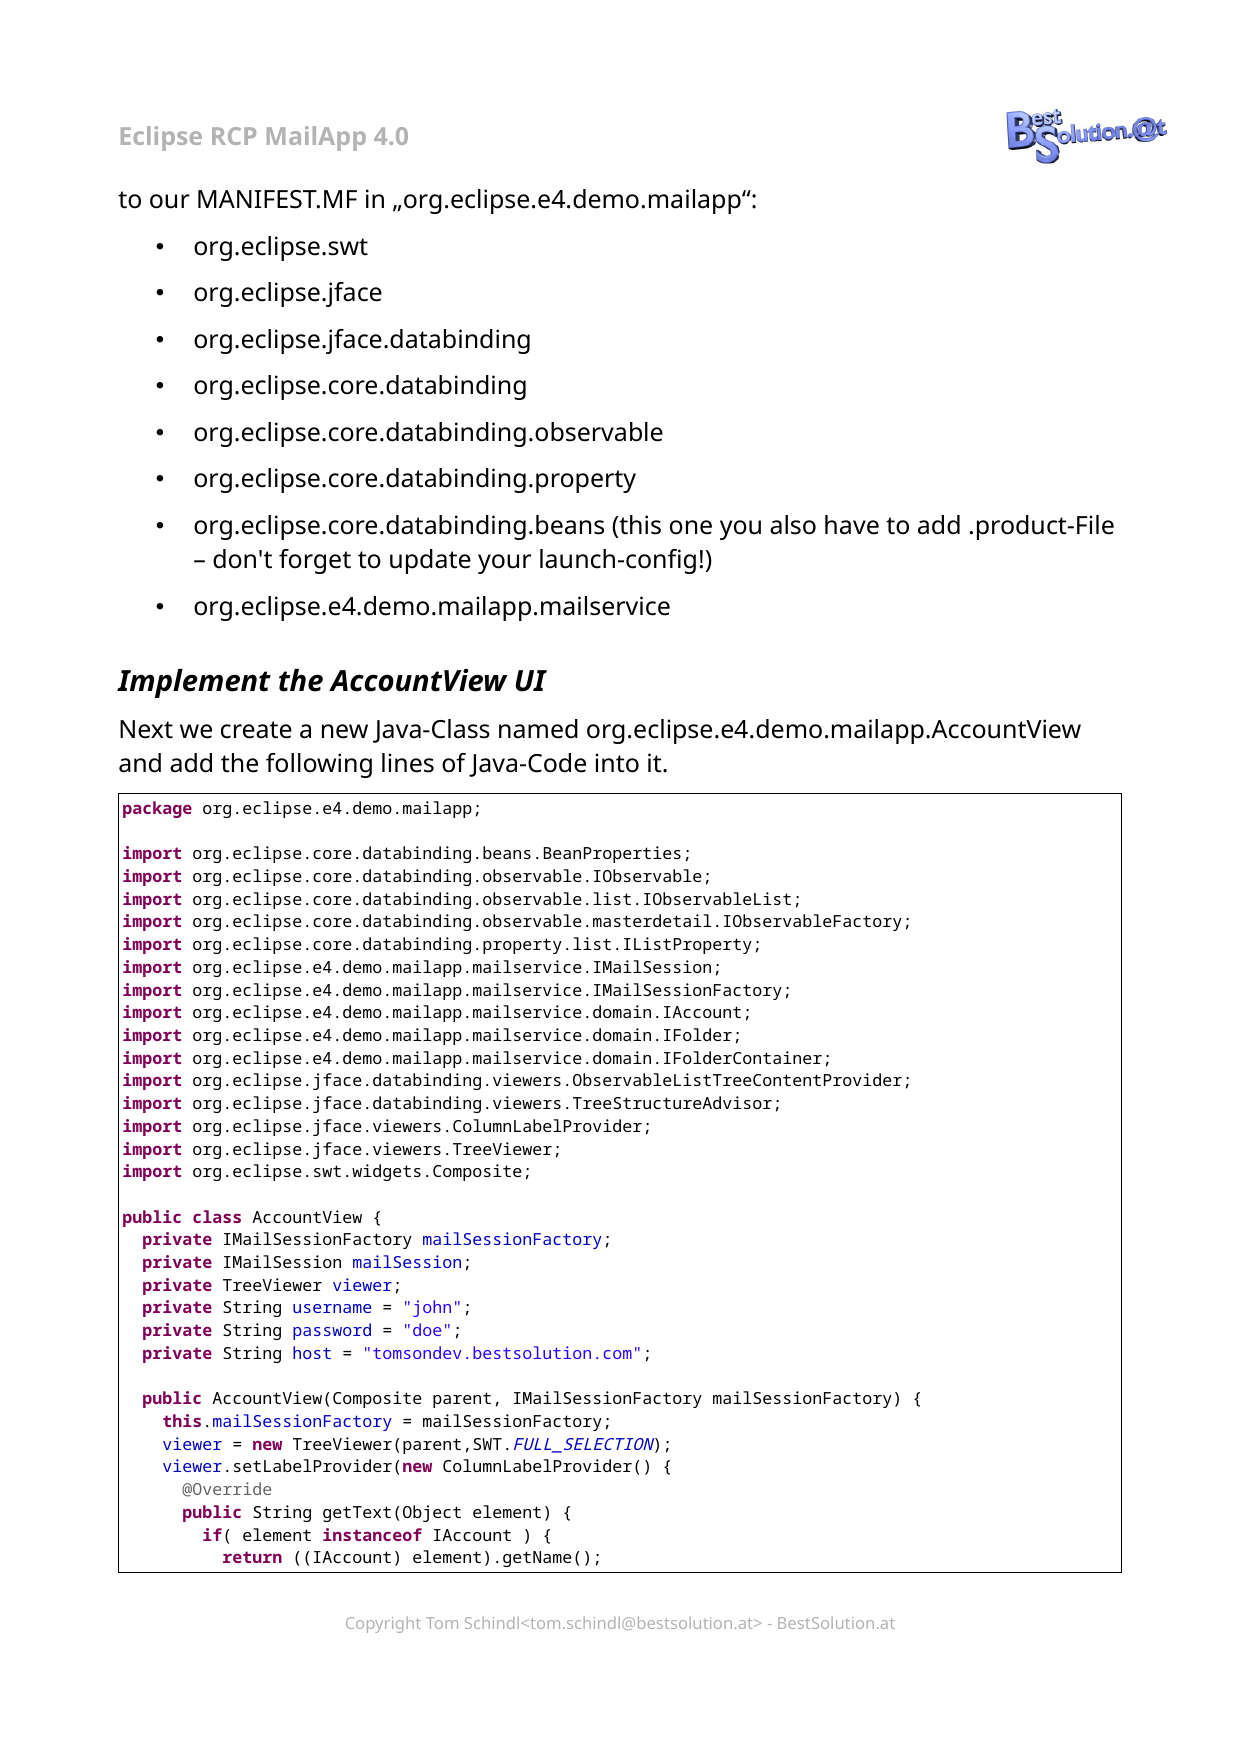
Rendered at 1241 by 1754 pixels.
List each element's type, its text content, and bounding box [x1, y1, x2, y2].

text import org.eclipse.core.databinding.observable.masterdetail.IObservableFactory; [119, 906, 1121, 929]
subtitle Implement the AccountView UI [118, 660, 1122, 699]
text import org.eclipse.core.databinding.observable.IObservable; [119, 861, 1121, 883]
text private String host = "tomsondev.bestsolution.com"; [119, 1338, 1121, 1360]
text viewer.setLabelProvider(new ColumnLabelProvider() { [119, 1451, 1121, 1474]
text import org.eclipse.core.databinding.property.list.IListProperty; [119, 929, 1121, 952]
text import org.eclipse.jface.viewers.TreeViewer; [119, 1133, 1121, 1156]
list org.eclipse.e4.demo.mailapp.mailservice [156, 588, 1122, 622]
text private IMailSessionFactory mailSessionFactory; [119, 1224, 1121, 1247]
text this.mailSessionFactory = mailSessionFactory; [119, 1406, 1121, 1428]
list org.eclipse.core.databinding.beans (this one you also have to add .product-File – don't forget to update your launch-config!) [156, 508, 1122, 576]
text Next we create a new Java-Class named org.eclipse.e4.demo.mailapp.AccountView and add the following lines of Java-Code into it. [118, 712, 1122, 780]
text import org.eclipse.jface.databinding.viewers.ObservableListTreeContentProvider; [119, 1065, 1121, 1088]
text package org.eclipse.e4.demo.mailapp; [119, 794, 1121, 819]
text import org.eclipse.swt.widgets.Composite; [119, 1156, 1121, 1183]
text return ((IAccount) element).getName(); [119, 1542, 1121, 1572]
text import org.eclipse.e4.demo.mailapp.mailservice.domain.IFolder; [119, 1020, 1121, 1042]
text import org.eclipse.e4.demo.mailapp.mailservice.IMailSessionFactory; [119, 974, 1121, 997]
text public String getText(Object element) { [119, 1497, 1121, 1519]
text @Override [119, 1474, 1121, 1497]
text import org.eclipse.jface.databinding.viewers.TreeStructureAdvisor; [119, 1088, 1121, 1111]
text private String password = "doe"; [119, 1315, 1121, 1338]
text private TreeViewer viewer; [119, 1269, 1121, 1292]
list org.eclipse.core.databinding.property [156, 461, 1122, 495]
text import org.eclipse.e4.demo.mailapp.mailservice.IMailSession; [119, 952, 1121, 974]
text viewer = new TreeViewer(parent,SWT.FULL_SELECTION); [119, 1428, 1121, 1451]
text import org.eclipse.e4.demo.mailapp.mailservice.domain.IAccount; [119, 997, 1121, 1020]
text import org.eclipse.jface.viewers.ColumnLabelProvider; [119, 1111, 1121, 1133]
picture [1002, 101, 1181, 191]
list org.eclipse.swt [156, 228, 1122, 262]
text private IMailSession mailSession; [119, 1247, 1121, 1269]
text import org.eclipse.core.databinding.observable.list.IObservableList; [119, 883, 1121, 906]
list org.eclipse.jface.databinding [156, 321, 1122, 355]
list org.eclipse.jface [156, 275, 1122, 309]
text to our MANIFEST.MF in „org.eclipse.e4.demo.mailapp“: [118, 182, 1122, 216]
text private String username = "john"; [119, 1292, 1121, 1315]
list org.eclipse.core.databinding.observable [156, 414, 1122, 448]
list org.eclipse.core.databinding [156, 368, 1122, 402]
text import org.eclipse.e4.demo.mailapp.mailservice.domain.IFolderContainer; [119, 1042, 1121, 1065]
text if( element instanceof IAccount ) { [119, 1519, 1121, 1542]
text public AccountView(Composite parent, IMailSessionFactory mailSessionFactory) { [119, 1360, 1121, 1406]
text public class AccountView { [119, 1201, 1121, 1224]
text import org.eclipse.core.databinding.beans.BeanProperties; [119, 838, 1121, 861]
